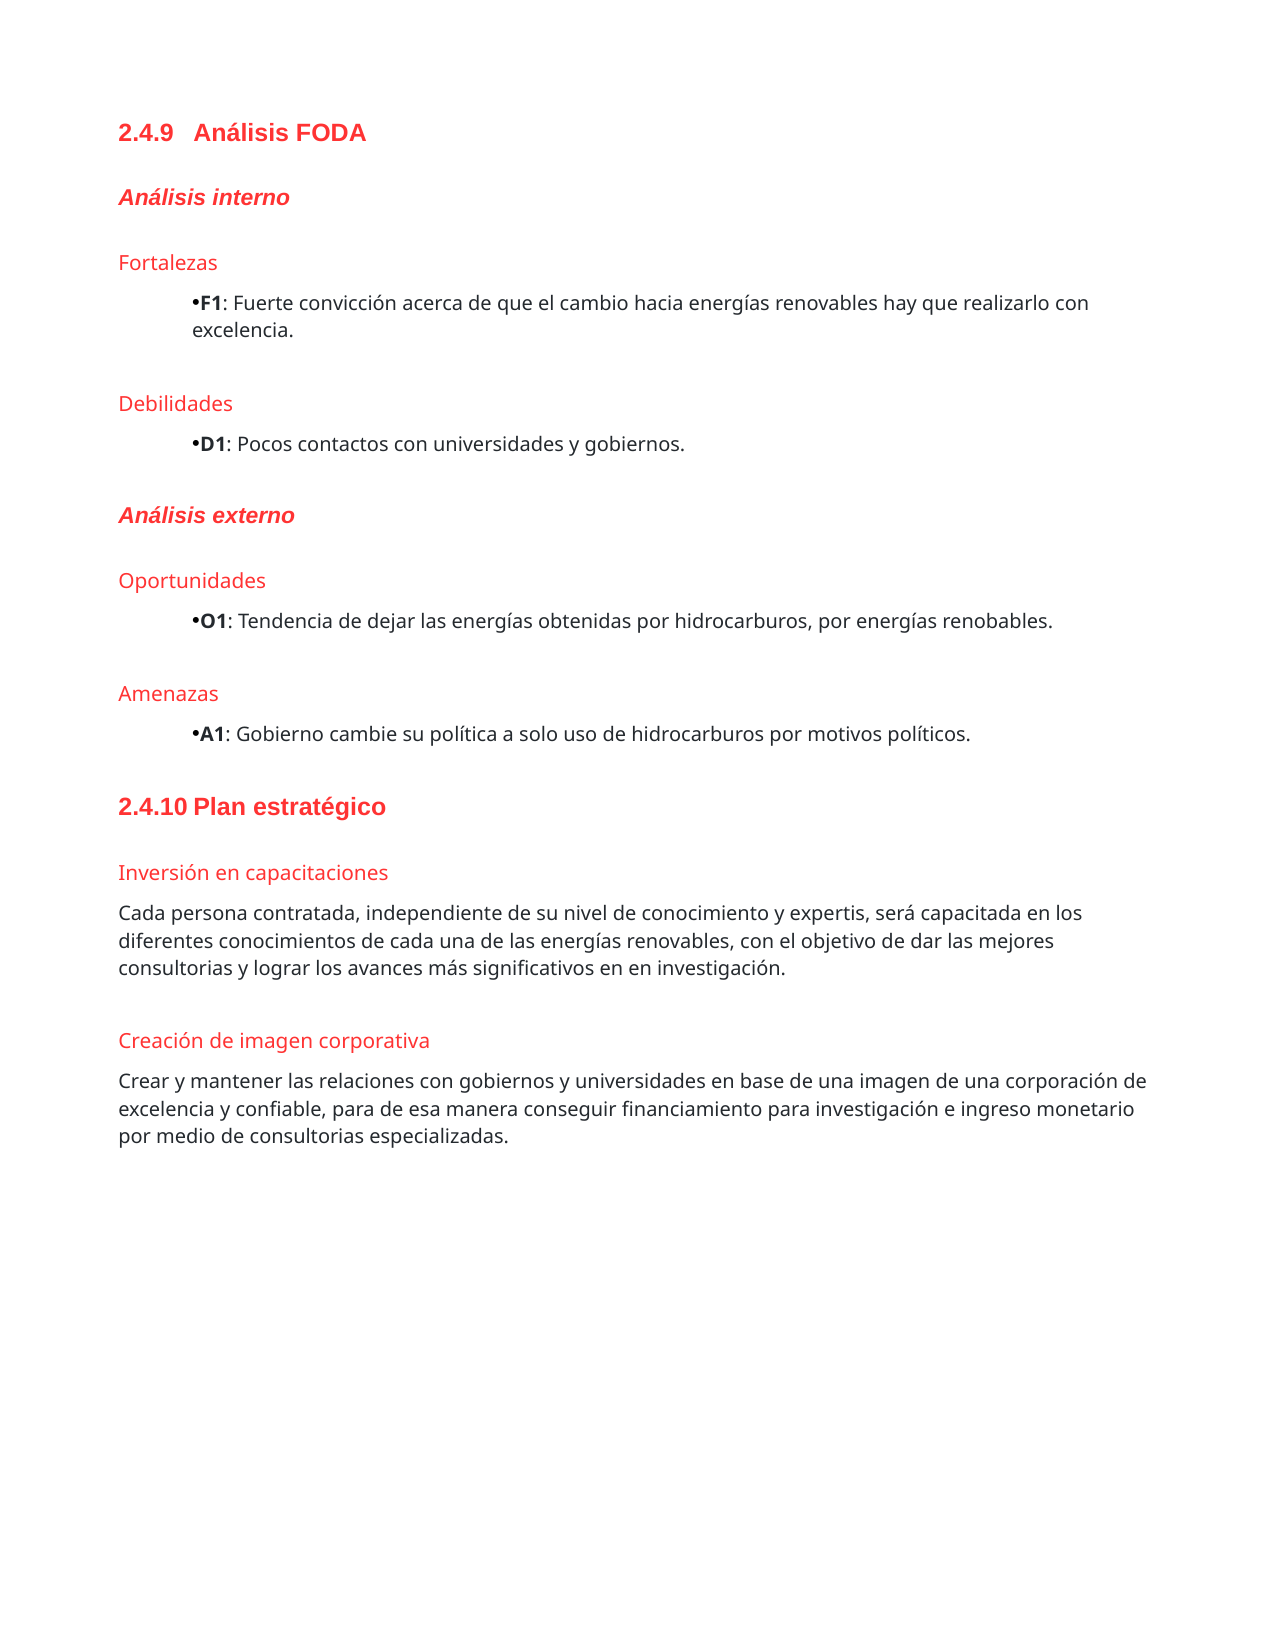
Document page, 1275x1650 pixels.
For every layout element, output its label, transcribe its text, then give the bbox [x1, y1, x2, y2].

subtitle Análisis interno [118, 184, 1157, 211]
subtitle Amenazas [118, 679, 1157, 707]
list D1: Pocos contactos con universidades y gobiernos. [118, 430, 1157, 457]
subtitle Inversión en capacitaciones [118, 858, 1157, 887]
text Cada persona contratada, independiente de su nivel de conocimiento y expertis, será capacitada en los diferentes conocimientos de cada una de las energías renovables, con el objetivo de dar las mejores consultorias y lograr los avances más significativos en en investigación. [118, 899, 1157, 981]
text Crear y mantener las relaciones con gobiernos y universidades en base de una imagen de una corporación de excelencia y confiable, para de esa manera conseguir financiamiento para investigación e ingreso monetario por medio de consultorias especializadas. [118, 1067, 1157, 1149]
subtitle Oportunidades [118, 566, 1157, 594]
subtitle Análisis FODA [118, 118, 1157, 147]
list F1: Fuerte convicción acerca de que el cambio hacia energías renovables hay que realizarlo con excelencia. [118, 289, 1157, 344]
subtitle Fortalezas [118, 248, 1157, 277]
list O1: Tendencia de dejar las energías obtenidas por hidrocarburos, por energías renobables. [118, 607, 1157, 634]
subtitle Creación de imagen corporativa [118, 1026, 1157, 1055]
list A1: Gobierno cambie su política a solo uso de hidrocarburos por motivos políticos. [118, 720, 1157, 747]
subtitle Análisis externo [118, 502, 1157, 528]
subtitle Plan estratégico [118, 792, 1157, 821]
subtitle Debilidades [118, 389, 1157, 417]
